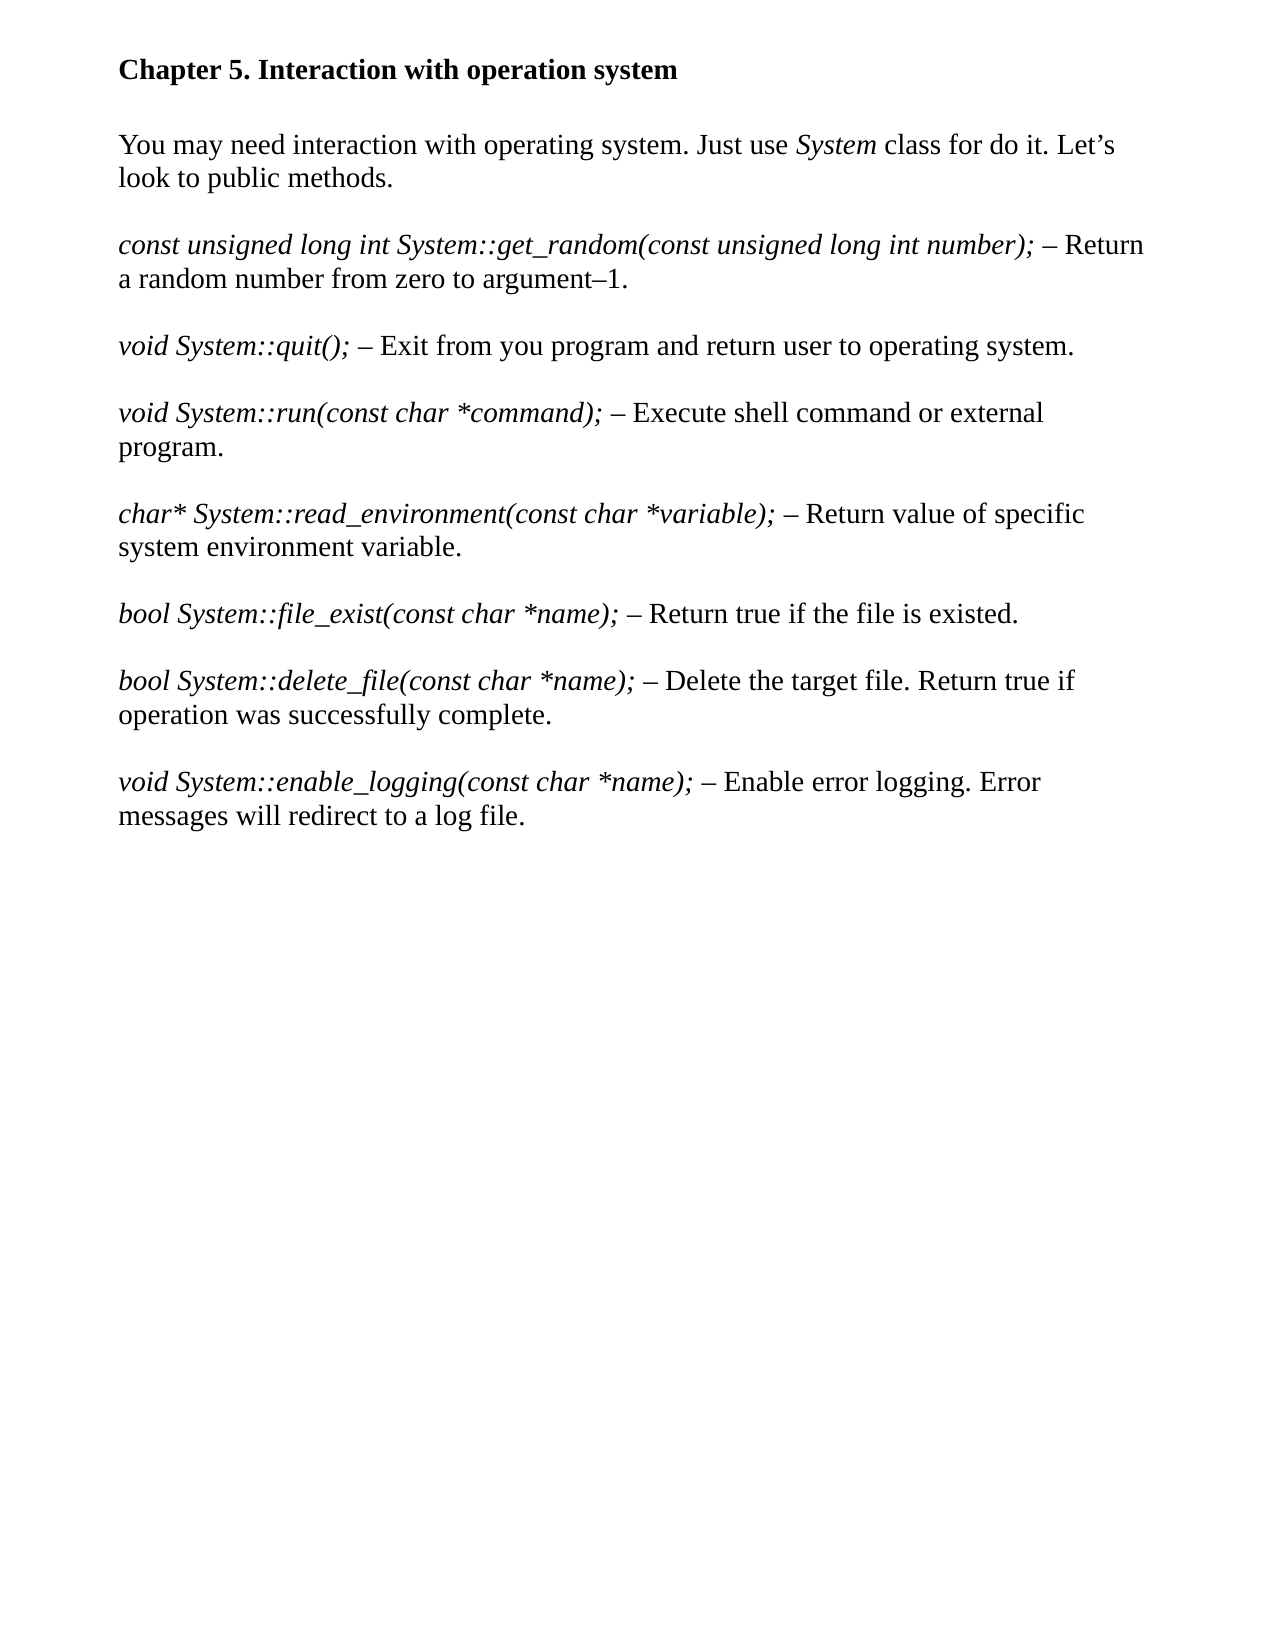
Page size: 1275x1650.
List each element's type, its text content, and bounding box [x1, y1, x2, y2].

text You may need interaction with operating system. Just use System class for do it. Let’s look to public methods. [118, 127, 1157, 194]
text bool System::delete_file(const char *name); – Delete the target file. Return true if operation was successfully complete. [118, 663, 1157, 731]
text void System::run(const char *command); – Execute shell command or external program. [118, 395, 1157, 462]
text bool System::file_exist(const char *name); – Return true if the file is existed. [118, 596, 1157, 630]
text const unsigned long int System::get_random(const unsigned long int number); – Return a random number from zero to argument–1. [118, 227, 1157, 294]
text void System::quit(); – Exit from you program and return user to operating system. [118, 328, 1157, 362]
subtitle Chapter 5. Interaction with operation system [118, 52, 1157, 86]
text void System::enable_logging(const char *name); – Enable error logging. Error messages will redirect to a log file. [118, 764, 1157, 831]
text char* System::read_environment(const char *variable); – Return value of specific system environment variable. [118, 496, 1157, 563]
